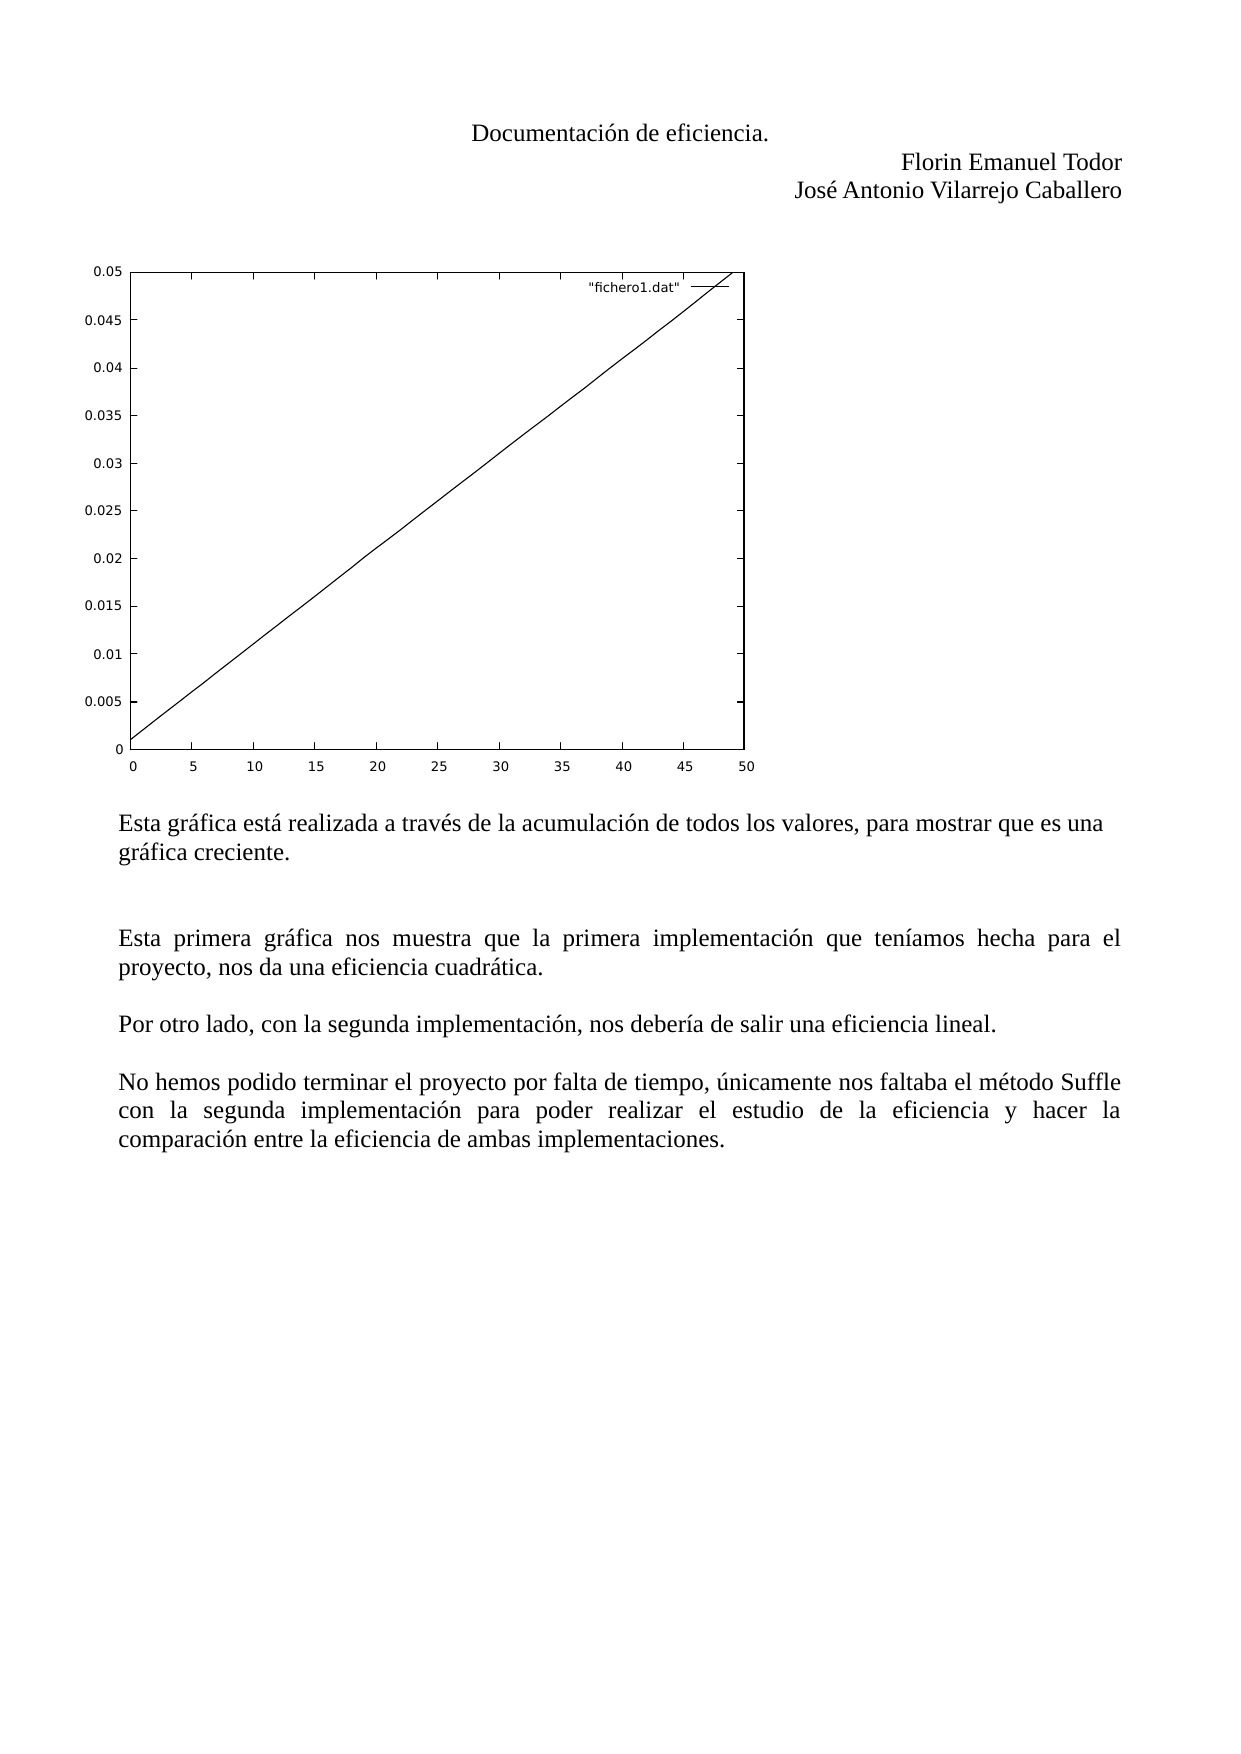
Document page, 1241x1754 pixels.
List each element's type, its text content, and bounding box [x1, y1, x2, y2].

text Documentación de eficiencia. [118, 118, 1122, 147]
text Esta primera gráfica nos muestra que la primera implementación que teníamos hecha para el proyecto, nos da una eficiencia cuadrática. [118, 923, 1122, 981]
text Florin Emanuel Todor [118, 147, 1122, 176]
text No hemos podido terminar el proyecto por falta de tiempo, únicamente nos faltaba el método Suffle con la segunda implementación para poder realizar el estudio de la eficiencia y hacer la comparación entre la eficiencia de ambas implementaciones. [118, 1067, 1122, 1153]
text Por otro lado, con la segunda implementación, nos debería de salir una eficiencia lineal. [118, 1009, 1122, 1038]
text Esta gráfica está realizada a través de la acumulación de todos los valores, para mostrar que es una gráfica creciente. [118, 808, 1122, 866]
text José Antonio Vilarrejo Caballero [118, 176, 1122, 204]
